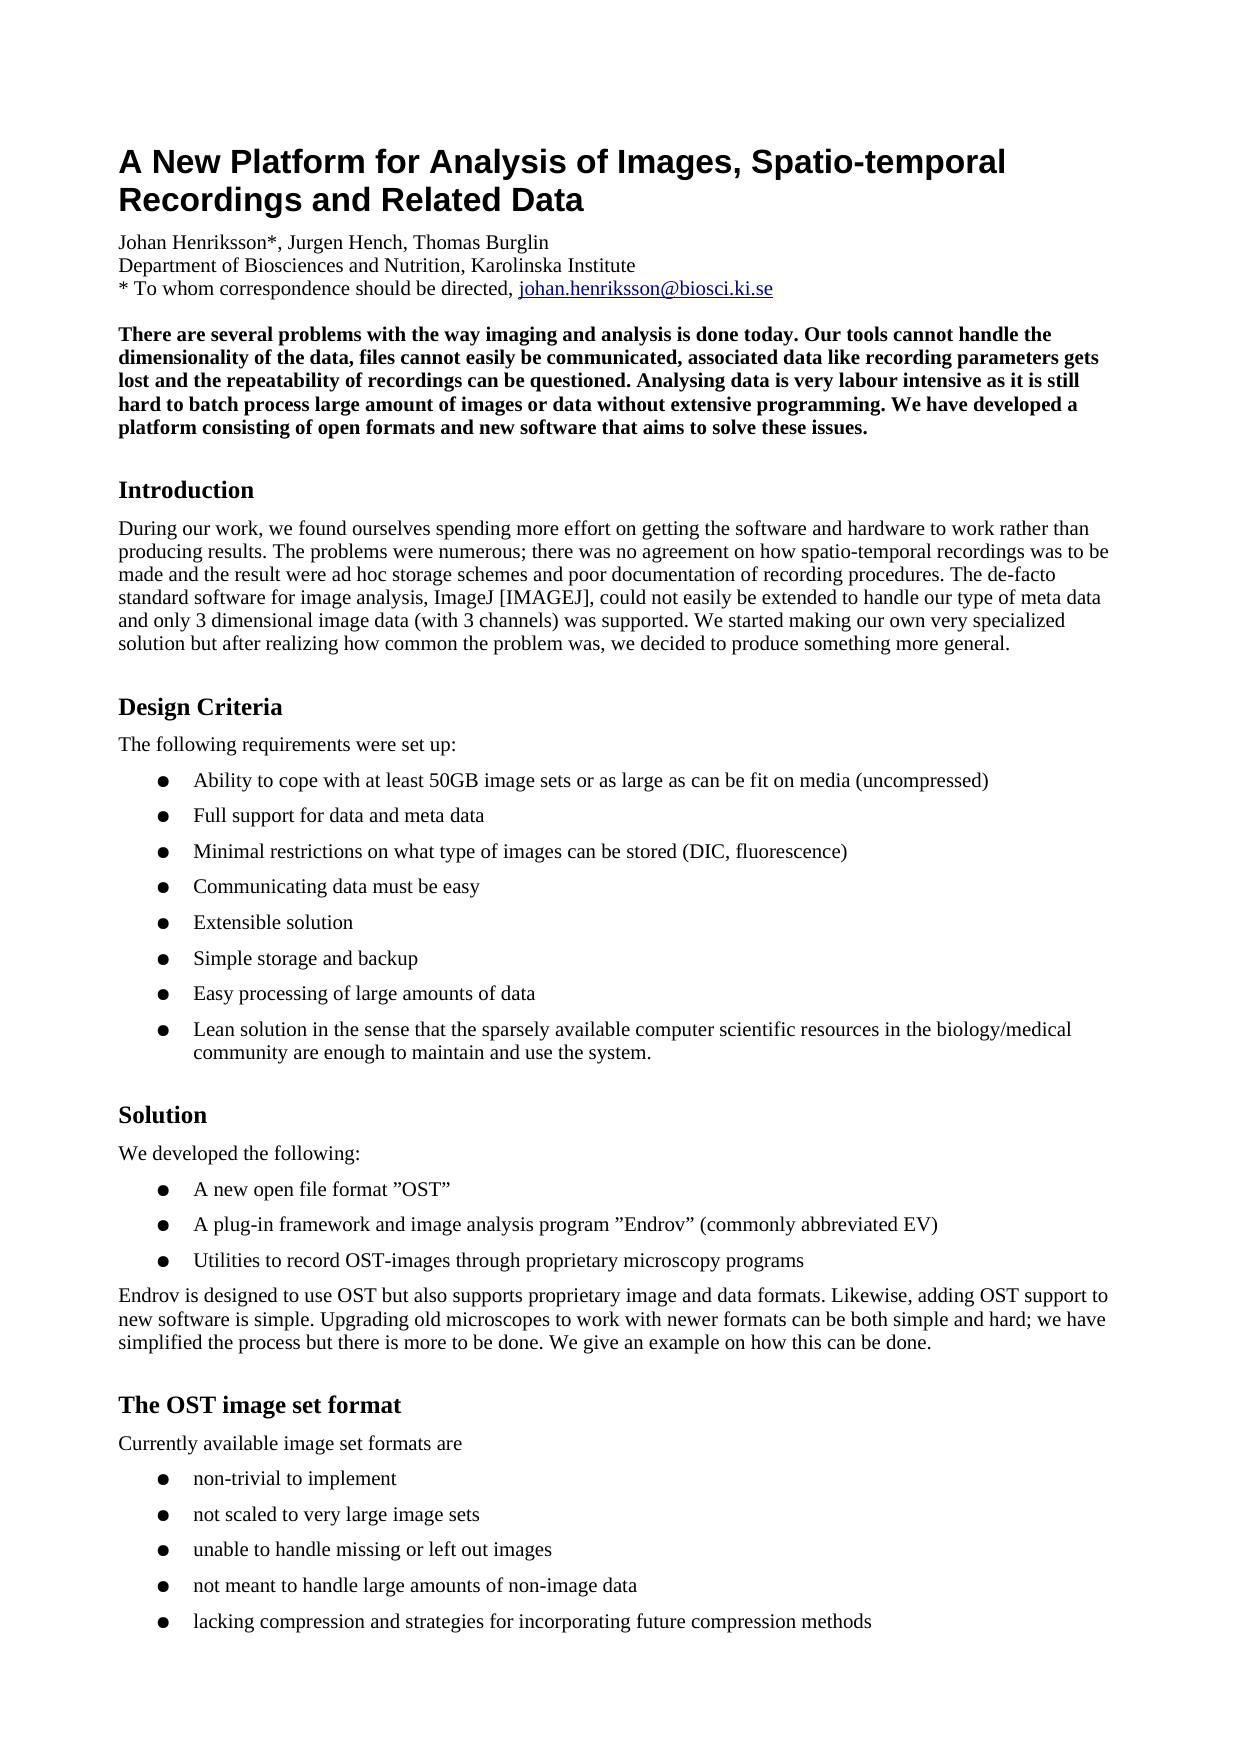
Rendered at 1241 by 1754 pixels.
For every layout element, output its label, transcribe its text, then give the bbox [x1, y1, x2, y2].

text We developed the following: [118, 1142, 1122, 1165]
list lacking compression and strategies for incorporating future compression methods [156, 1609, 1122, 1633]
list A new open file format ”OST” [156, 1177, 1122, 1201]
subtitle A New Platform for Analysis of Images, Spatio-temporal Recordings and Related Data [118, 143, 1122, 218]
list Lean solution in the sense that the sparsely available computer scientific resources in the biology/medical community are enough to maintain and use the system. [156, 1018, 1122, 1064]
list Utilities to record OST-images through proprietary microscopy programs [156, 1249, 1122, 1272]
list Extensible solution [156, 911, 1122, 934]
subtitle The OST image set format [118, 1391, 1122, 1419]
text Currently available image set formats are [118, 1431, 1122, 1454]
text The following requirements were set up: [118, 733, 1122, 756]
list not meant to handle large amounts of non-image data [156, 1574, 1122, 1597]
list not scaled to very large image sets [156, 1503, 1122, 1526]
list Communicating data must be easy [156, 875, 1122, 898]
list Easy processing of large amounts of data [156, 982, 1122, 1005]
subtitle Solution [118, 1102, 1122, 1129]
list A plug-in framework and image analysis program ”Endrov” (commonly abbreviated EV) [156, 1213, 1122, 1236]
list Ability to cope with at least 50GB image sets or as large as can be fit on media (uncompressed) [156, 768, 1122, 792]
text During our work, we found ourselves spending more effort on getting the software and hardware to work rather than producing results. The problems were numerous; there was no agreement on how spatio-temporal recordings was to be made and the result were ad hoc storage schemes and poor documentation of recording procedures. The de-facto standard software for image analysis, ImageJ [IMAGEJ], could not easily be extended to handle our type of meta data and only 3 dimensional image data (with 3 channels) was supported. We started making our own very specialized solution but after realizing how common the problem was, we decided to produce something more general. [118, 516, 1122, 655]
text There are several problems with the way imaging and analysis is done today. Our tools cannot handle the dimensionality of the data, files cannot easily be communicated, associated data like recording parameters gets lost and the repeatability of recordings can be questioned. Analysing data is very labour intensive as it is still hard to batch process large amount of images or data without extensive programming. We have developed a platform consisting of open formats and new software that aims to solve these issues. [118, 323, 1122, 439]
list non-trivial to implement [156, 1467, 1122, 1490]
text * To whom correspondence should be directed, johan.henriksson@biosci.ki.se [118, 277, 1122, 300]
subtitle Introduction [118, 476, 1122, 504]
list Simple storage and backup [156, 947, 1122, 970]
text Endrov is designed to use OST but also supports proprietary image and data formats. Likewise, adding OST support to new software is simple. Upgrading old microscopes to work with newer formats can be both simple and hard; we have simplified the process but there is more to be done. We give an example on how this can be done. [118, 1284, 1122, 1354]
text Johan Henriksson*, Jurgen Hench, Thomas Burglin [118, 231, 1122, 254]
text Department of Biosciences and Nutrition, Karolinska Institute [118, 254, 1122, 277]
list unable to handle missing or left out images [156, 1538, 1122, 1561]
list Full support for data and meta data [156, 804, 1122, 827]
list Minimal restrictions on what type of images can be stored (DIC, fluorescence) [156, 840, 1122, 863]
subtitle Design Criteria [118, 693, 1122, 720]
